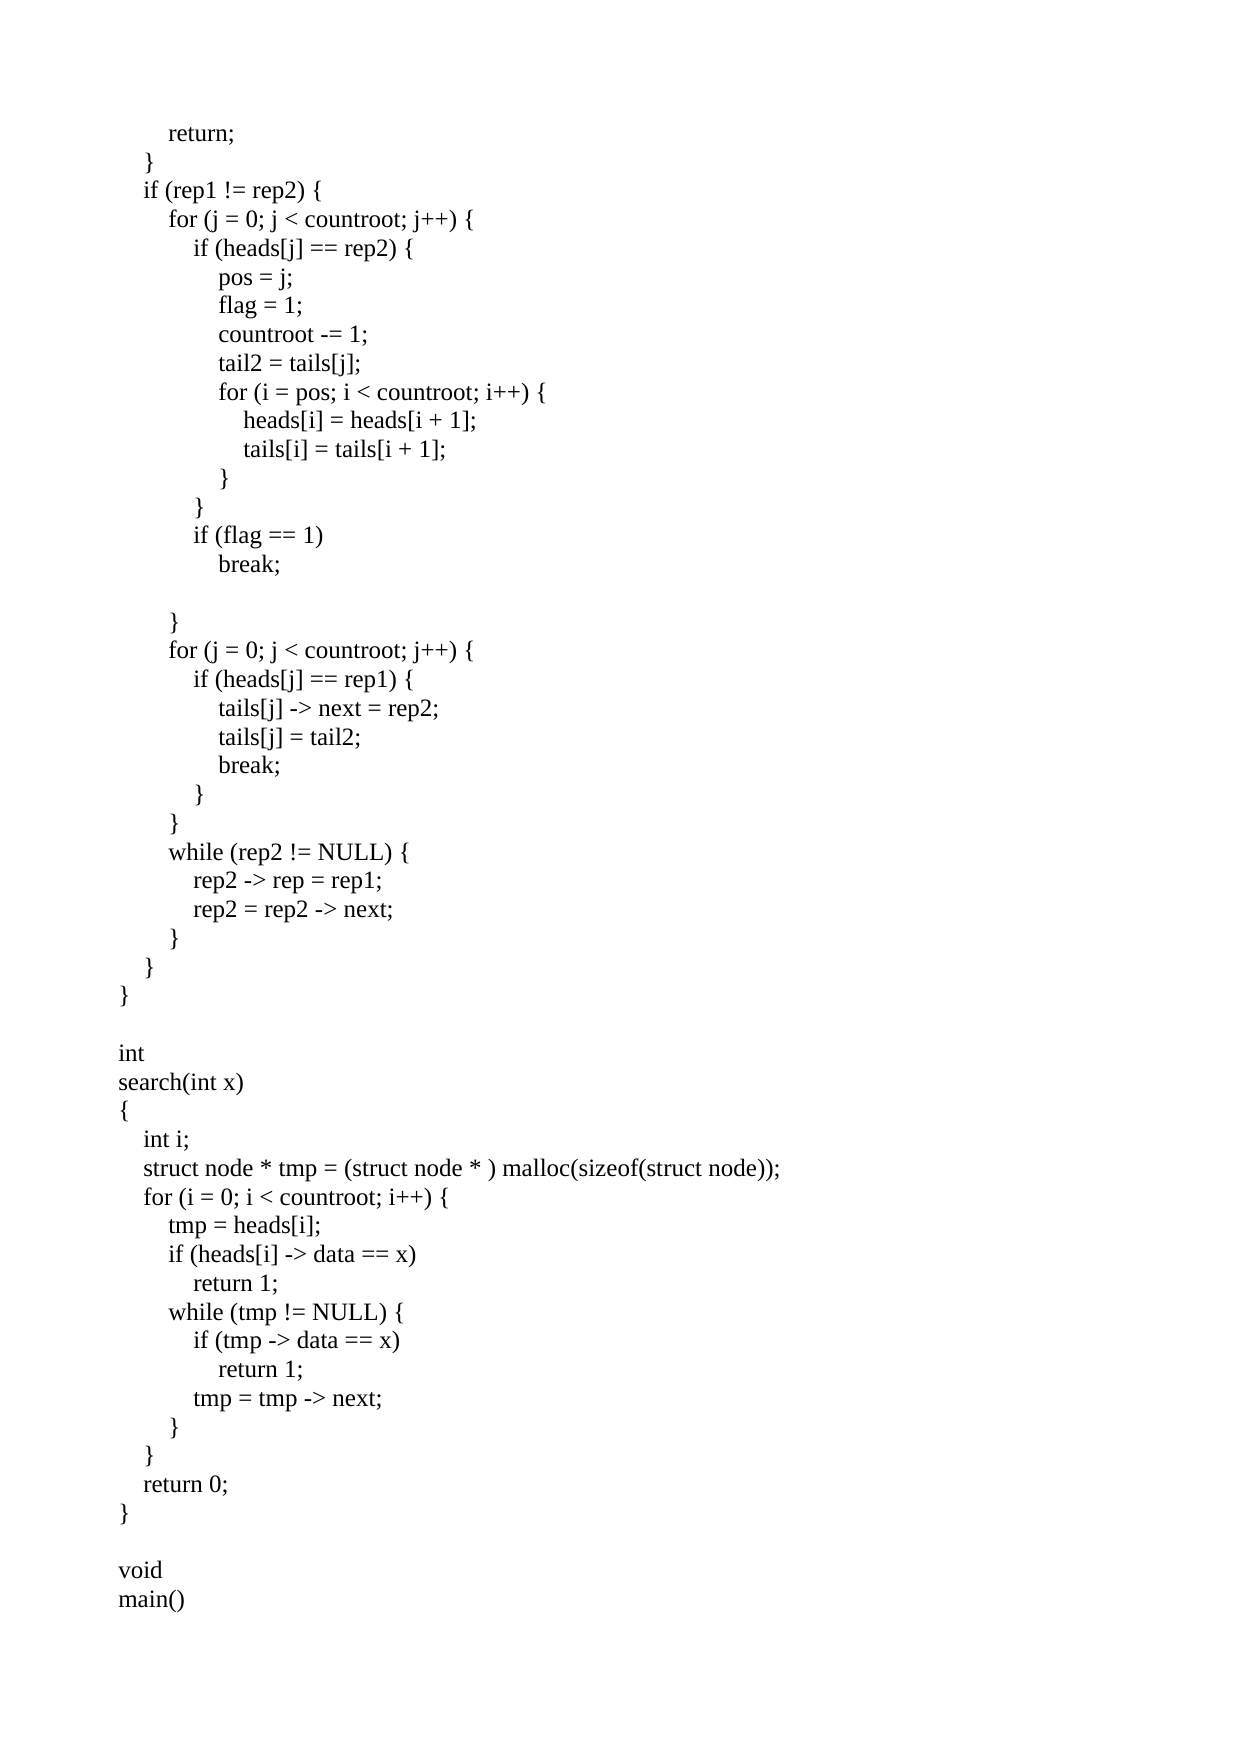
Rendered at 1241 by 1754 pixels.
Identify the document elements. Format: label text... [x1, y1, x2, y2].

text } [118, 463, 1122, 492]
text } [118, 981, 1122, 1009]
text heads[i] = heads[i + 1]; [118, 406, 1122, 434]
text rep2 = rep2 -> next; [118, 894, 1122, 923]
text return; [118, 118, 1122, 147]
text tails[i] = tails[i + 1]; [118, 434, 1122, 463]
text } [118, 1498, 1122, 1527]
text } [118, 1412, 1122, 1441]
text } [118, 923, 1122, 952]
text int [118, 1038, 1122, 1067]
text tail2 = tails[j]; [118, 348, 1122, 377]
text } [118, 952, 1122, 981]
text } [118, 147, 1122, 176]
text tmp = heads[i]; [118, 1211, 1122, 1239]
text rep2 -> rep = rep1; [118, 866, 1122, 894]
text if (heads[j] == rep2) { [118, 233, 1122, 262]
text int i; [118, 1124, 1122, 1153]
text if (heads[i] -> data == x) [118, 1239, 1122, 1268]
text return 1; [118, 1354, 1122, 1383]
text tmp = tmp -> next; [118, 1383, 1122, 1412]
text for (j = 0; j < countroot; j++) { [118, 204, 1122, 233]
text tails[j] = tail2; [118, 722, 1122, 751]
text tails[j] -> next = rep2; [118, 693, 1122, 722]
text for (i = 0; i < countroot; i++) { [118, 1182, 1122, 1211]
text if (heads[j] == rep1) { [118, 664, 1122, 693]
text struct node * tmp = (struct node * ) malloc(sizeof(struct node)); [118, 1153, 1122, 1182]
text if (flag == 1) [118, 521, 1122, 549]
text search(int x) [118, 1067, 1122, 1096]
text if (tmp -> data == x) [118, 1326, 1122, 1354]
text while (rep2 != NULL) { [118, 837, 1122, 866]
text break; [118, 549, 1122, 578]
text for (j = 0; j < countroot; j++) { [118, 636, 1122, 664]
text { [118, 1096, 1122, 1124]
text pos = j; [118, 262, 1122, 291]
text main() [118, 1584, 1122, 1613]
text } [118, 1441, 1122, 1469]
text countroot -= 1; [118, 319, 1122, 348]
text } [118, 607, 1122, 636]
text } [118, 492, 1122, 521]
text return 0; [118, 1469, 1122, 1498]
text for (i = pos; i < countroot; i++) { [118, 377, 1122, 406]
text flag = 1; [118, 291, 1122, 319]
text return 1; [118, 1268, 1122, 1297]
text void [118, 1556, 1122, 1584]
text break; [118, 751, 1122, 779]
text } [118, 808, 1122, 837]
text if (rep1 != rep2) { [118, 176, 1122, 204]
text } [118, 779, 1122, 808]
text while (tmp != NULL) { [118, 1297, 1122, 1326]
